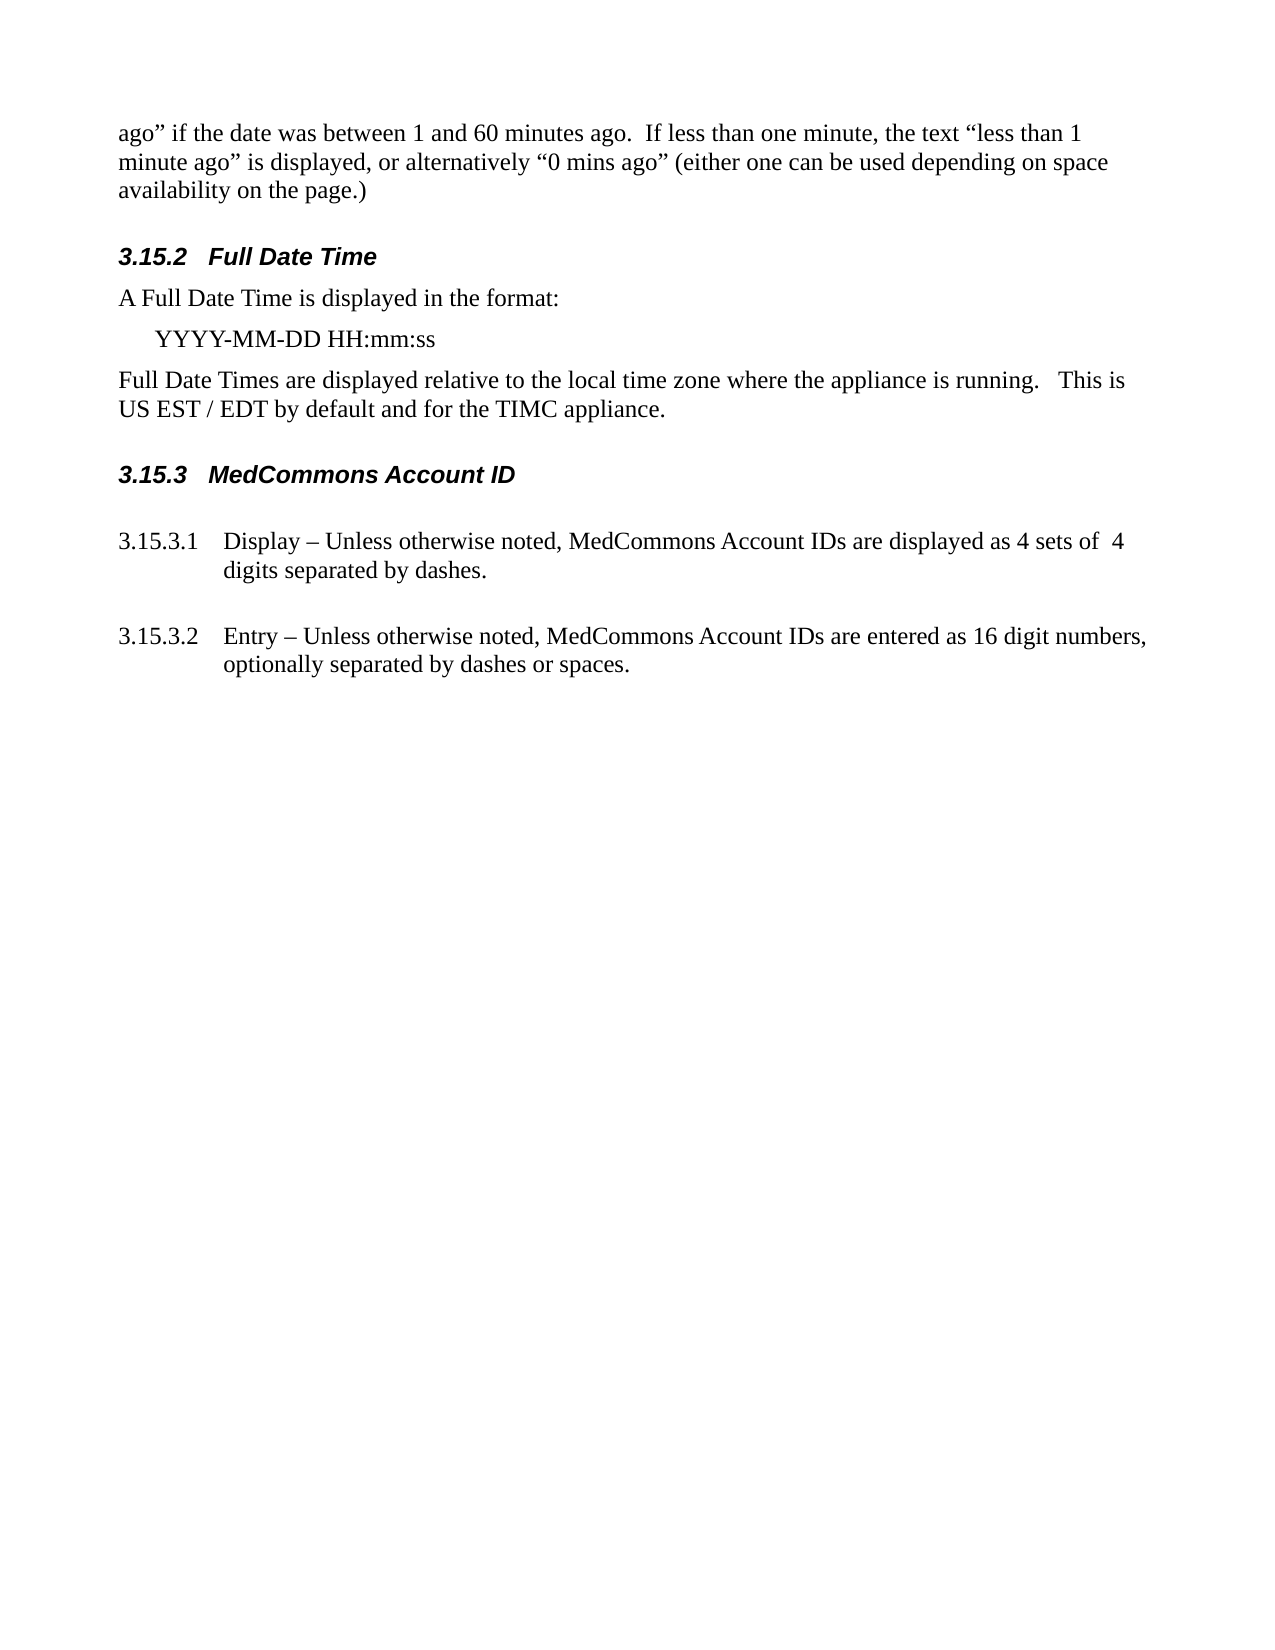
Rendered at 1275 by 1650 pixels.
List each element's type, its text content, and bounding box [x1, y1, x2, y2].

text Full Date Times are displayed relative to the local time zone where the appliance is running. This is US EST / EDT by default and for the TIMC appliance. [118, 365, 1157, 423]
subtitle Display – Unless otherwise noted, MedCommons Account IDs are displayed as 4 sets of 4 digits separated by dashes. [118, 526, 1157, 583]
subtitle MedCommons Account ID [118, 460, 1157, 489]
text ago” if the date was between 1 and 60 minutes ago. If less than one minute, the text “less than 1 minute ago” is displayed, or alternatively “0 mins ago” (either one can be used depending on space availability on the page.) [116, 118, 1157, 204]
subtitle Full Date Time [118, 242, 1157, 270]
text A Full Date Time is displayed in the format: [118, 283, 1157, 312]
text YYYY-MM-DD HH:mm:ss [154, 324, 1157, 353]
subtitle Entry – Unless otherwise noted, MedCommons Account IDs are entered as 16 digit numbers, optionally separated by dashes or spaces. [118, 621, 1157, 678]
